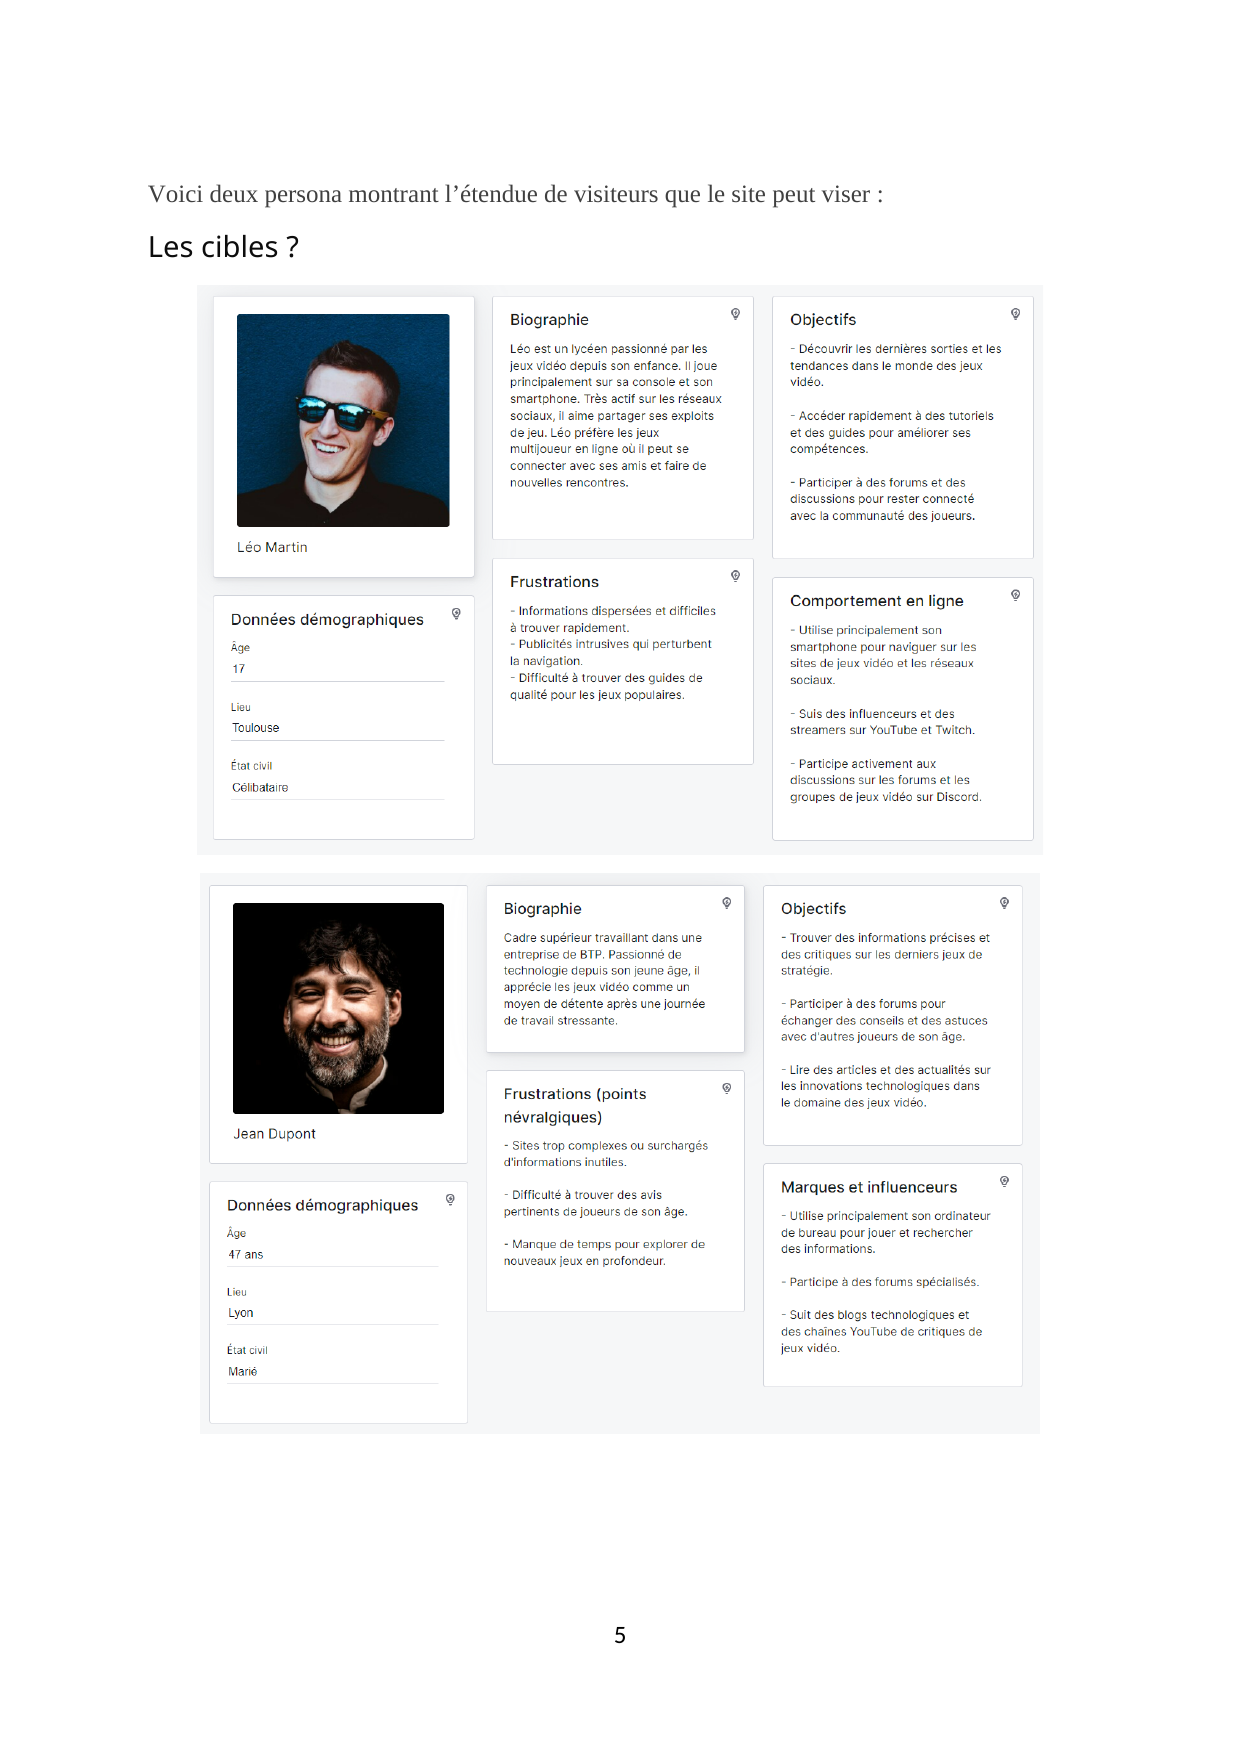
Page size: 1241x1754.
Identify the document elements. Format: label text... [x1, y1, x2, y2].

picture [197, 285, 1044, 855]
text Voici deux persona montrant l’étendue de visiteurs que le site peut viser : [148, 148, 1093, 207]
text Les cibles ? [148, 226, 1093, 266]
picture [200, 873, 1040, 1434]
